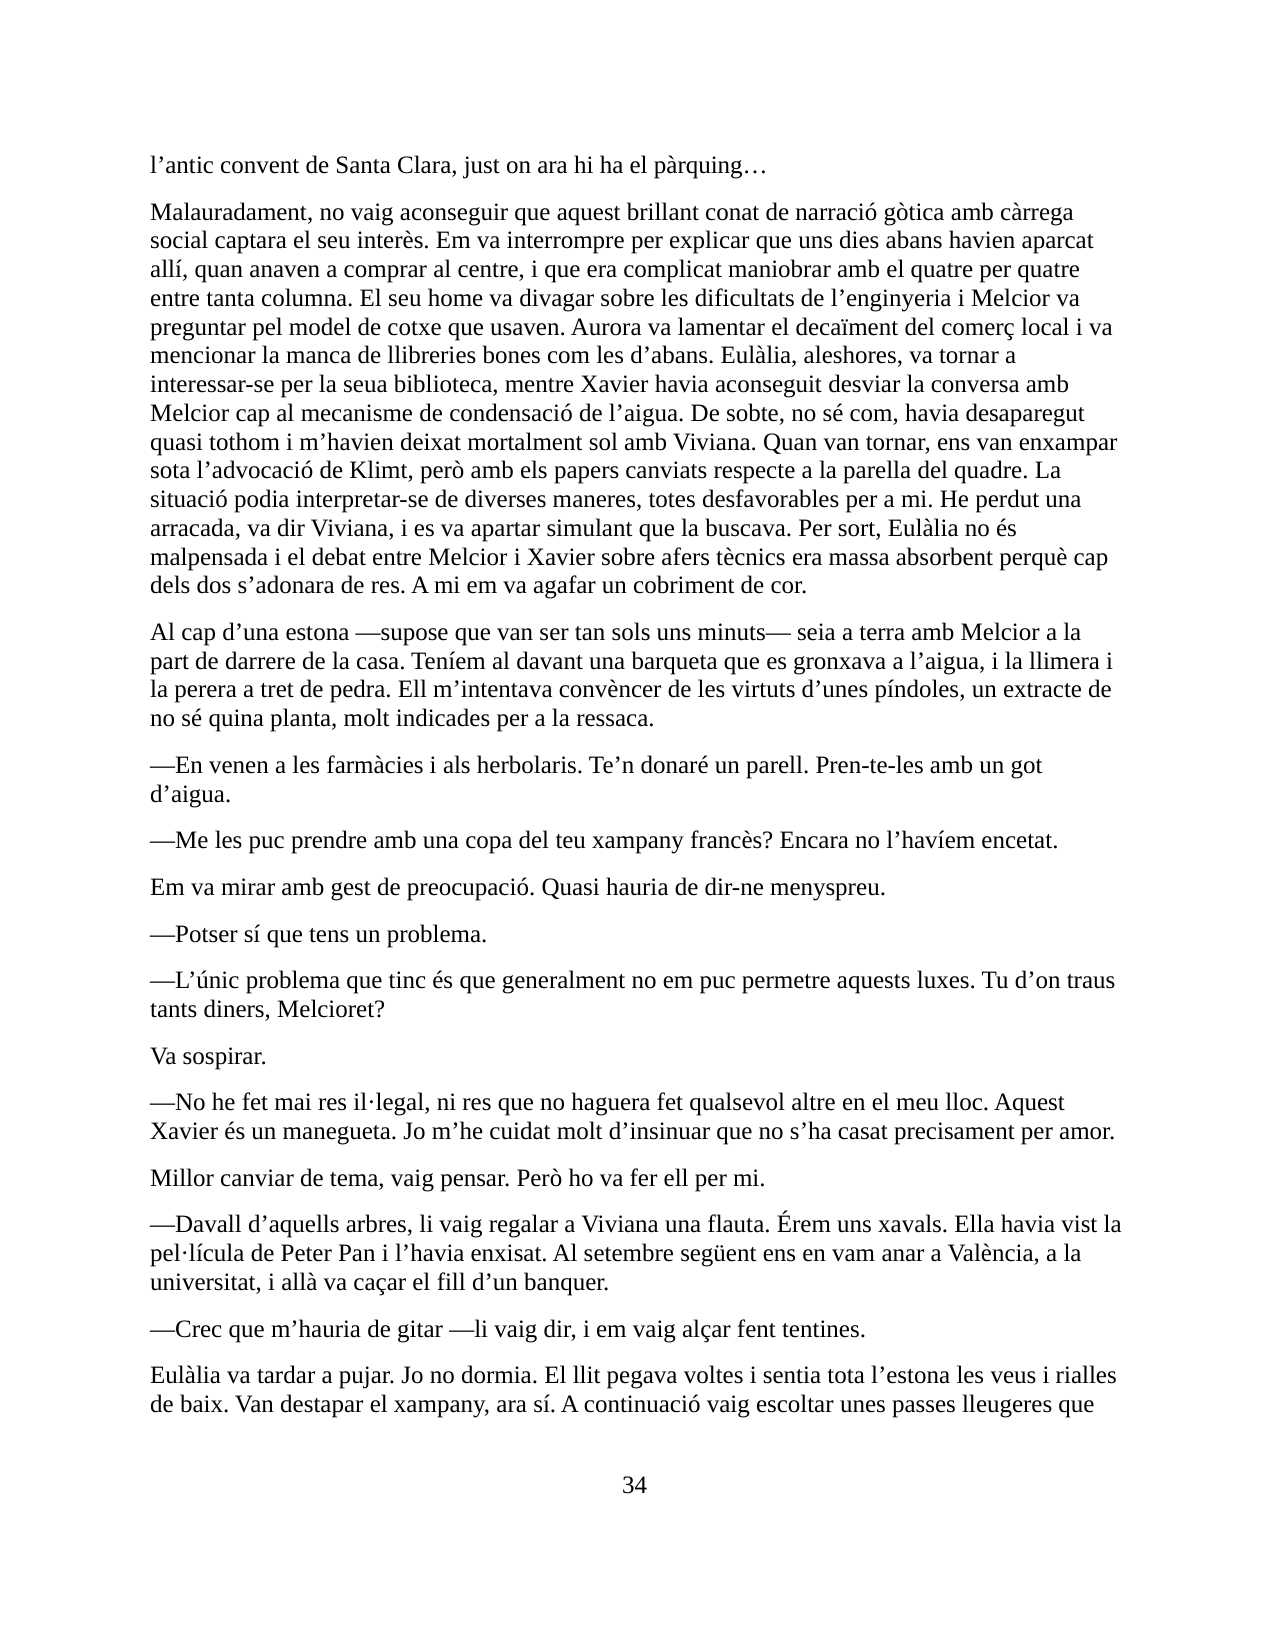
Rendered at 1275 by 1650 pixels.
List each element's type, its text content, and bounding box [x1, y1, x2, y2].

text —L’únic problema que tinc és que generalment no em puc permetre aquests luxes. Tu d’on traus tants diners, Melcioret? [150, 965, 1125, 1023]
text —En venen a les farmàcies i als herbolaris. Te’n donaré un parell. Pren-te-les amb un got d’aigua. [150, 750, 1125, 807]
text Eulàlia va tardar a pujar. Jo no dormia. El llit pegava voltes i sentia tota l’estona les veus i rialles de baix. Van destapar el xampany, ara sí. A continuació vaig escoltar unes passes lleugeres que [150, 1360, 1125, 1418]
text Millor canviar de tema, vaig pensar. Però ho va fer ell per mi. [150, 1163, 1125, 1192]
text —Me les puc prendre amb una copa del teu xampany francès? Encara no l’havíem encetat. [150, 825, 1125, 854]
text Malauradament, no vaig aconseguir que aquest brillant conat de narració gòtica amb càrrega social captara el seu interès. Em va interrompre per explicar que uns dies abans havien aparcat allí, quan anaven a comprar al centre, i que era complicat maniobrar amb el quatre per quatre entre tanta columna. El seu home va divagar sobre les dificultats de l’enginyeria i Melcior va preguntar pel model de cotxe que usaven. Aurora va lamentar el decaïment del comerç local i va mencionar la manca de llibreries bones com les d’abans. Eulàlia, aleshores, va tornar a interessar-se per la seua biblioteca, mentre Xavier havia aconseguit desviar la conversa amb Melcior cap al mecanisme de condensació de l’aigua. De sobte, no sé com, havia desaparegut quasi tothom i m’havien deixat mortalment sol amb Viviana. Quan van tornar, ens van enxampar sota l’advocació de Klimt, però amb els papers canviats respecte a la parella del quadre. La situació podia interpretar-se de diverses maneres, totes desfavorables per a mi. He perdut una arracada, va dir Viviana, i es va apartar simulant que la buscava. Per sort, Eulàlia no és malpensada i el debat entre Melcior i Xavier sobre afers tècnics era massa absorbent perquè cap dels dos s’adonara de res. A mi em va agafar un cobriment de cor. [150, 197, 1125, 599]
text l’antic convent de Santa Clara, just on ara hi ha el pàrquing… [150, 150, 1125, 179]
text —Potser sí que tens un problema. [150, 919, 1125, 947]
text Al cap d’una estona —supose que van ser tan sols uns minuts— seia a terra amb Melcior a la part de darrere de la casa. Teníem al davant una barqueta que es gronxava a l’aigua, i la llimera i la perera a tret de pedra. Ell m’intentava convèncer de les virtuts d’unes píndoles, un extracte de no sé quina planta, molt indicades per a la ressaca. [150, 617, 1125, 732]
text —Davall d’aquells arbres, li vaig regalar a Viviana una flauta. Érem uns xavals. Ella havia vist la pel·lícula de Peter Pan i l’havia enxisat. Al setembre següent ens en vam anar a València, a la universitat, i allà va caçar el fill d’un banquer. [150, 1209, 1125, 1296]
text Va sospirar. [150, 1041, 1125, 1069]
text —Crec que m’hauria de gitar —li vaig dir, i em vaig alçar fent tentines. [150, 1314, 1125, 1342]
text Em va mirar amb gest de preocupació. Quasi hauria de dir-ne menyspreu. [150, 872, 1125, 901]
text —No he fet mai res il·legal, ni res que no haguera fet qualsevol altre en el meu lloc. Aquest Xavier és un manegueta. Jo m’he cuidat molt d’insinuar que no s’ha casat precisament per amor. [150, 1087, 1125, 1145]
